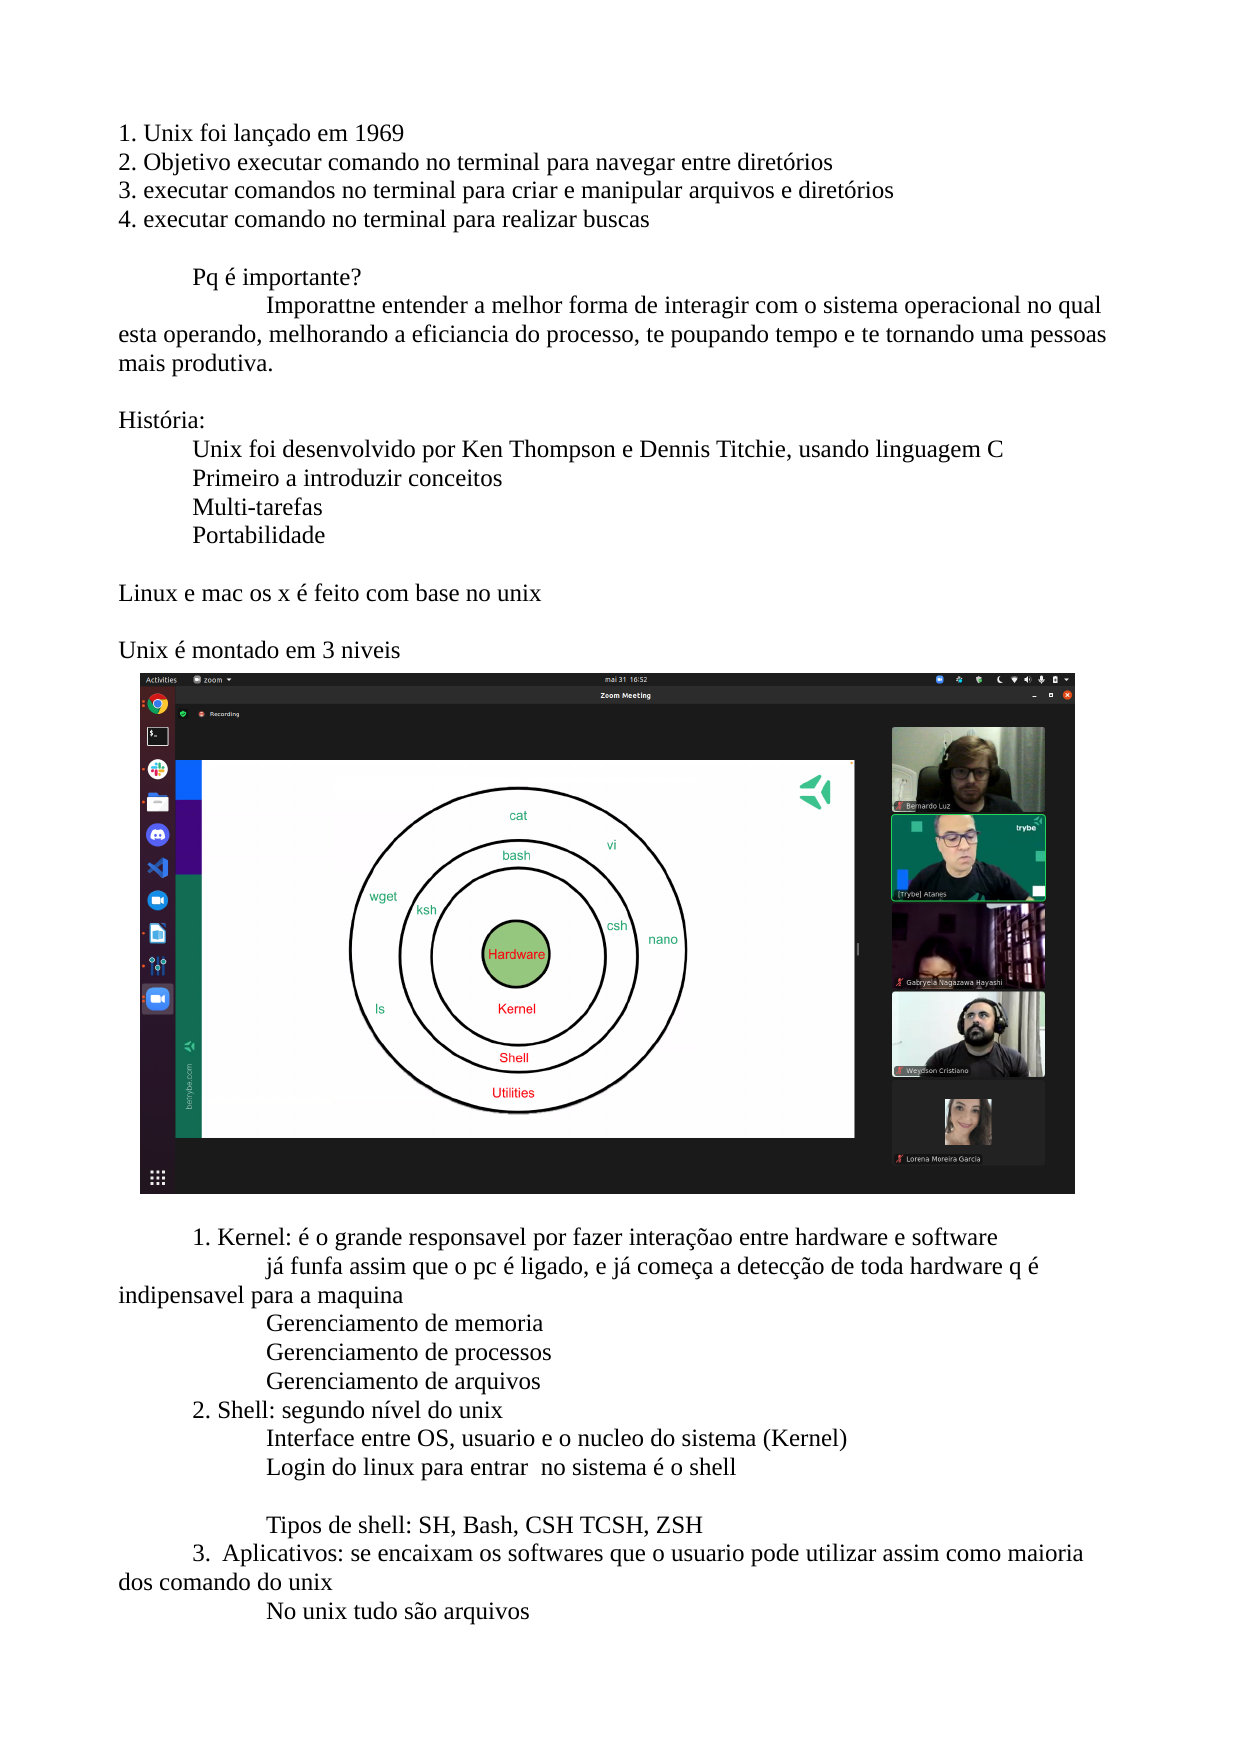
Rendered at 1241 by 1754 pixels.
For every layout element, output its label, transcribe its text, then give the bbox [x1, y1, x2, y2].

picture [140, 673, 1075, 1194]
text Gerenciamento de arquivos [118, 1366, 1122, 1395]
text Gerenciamento de memoria [118, 1308, 1122, 1337]
text Login do linux para entrar no sistema é o shell [118, 1452, 1122, 1481]
text 4. executar comando no terminal para realizar buscas [118, 204, 1122, 233]
text No unix tudo são arquivos [118, 1596, 1122, 1625]
text Interface entre OS, usuario e o nucleo do sistema (Kernel) [118, 1423, 1122, 1452]
text Pq é importante? [118, 262, 1122, 291]
text Linux e mac os x é feito com base no unix [118, 578, 1122, 607]
text já funfa assim que o pc é ligado, e já começa a detecção de toda hardware q é indipensavel para a maquina [118, 1251, 1122, 1308]
text 3. executar comandos no terminal para criar e manipular arquivos e diretórios [118, 176, 1122, 204]
text Imporattne entender a melhor forma de interagir com o sistema operacional no qual esta operando, melhorando a eficiancia do processo, te poupando tempo e te tornando uma pessoas mais produtiva. [118, 291, 1122, 377]
text 3. Aplicativos: se encaixam os softwares que o usuario pode utilizar assim como maioria dos comando do unix [118, 1538, 1122, 1596]
text 1. Kernel: é o grande responsavel por fazer interaçõao entre hardware e software [118, 1222, 1122, 1251]
text Gerenciamento de processos [118, 1337, 1122, 1366]
text Tipos de shell: SH, Bash, CSH TCSH, ZSH [118, 1510, 1122, 1538]
text Primeiro a introduzir conceitos Multi-tarefas Portabilidade [118, 463, 1122, 549]
text Unix é montado em 3 niveis [118, 636, 1122, 1222]
text 2. Objetivo executar comando no terminal para navegar entre diretórios [118, 147, 1122, 176]
text História: Unix foi desenvolvido por Ken Thompson e Dennis Titchie, usando linguagem C [118, 406, 1122, 463]
text 2. Shell: segundo nível do unix [118, 1395, 1122, 1423]
text 1. Unix foi lançado em 1969 [118, 118, 1122, 147]
